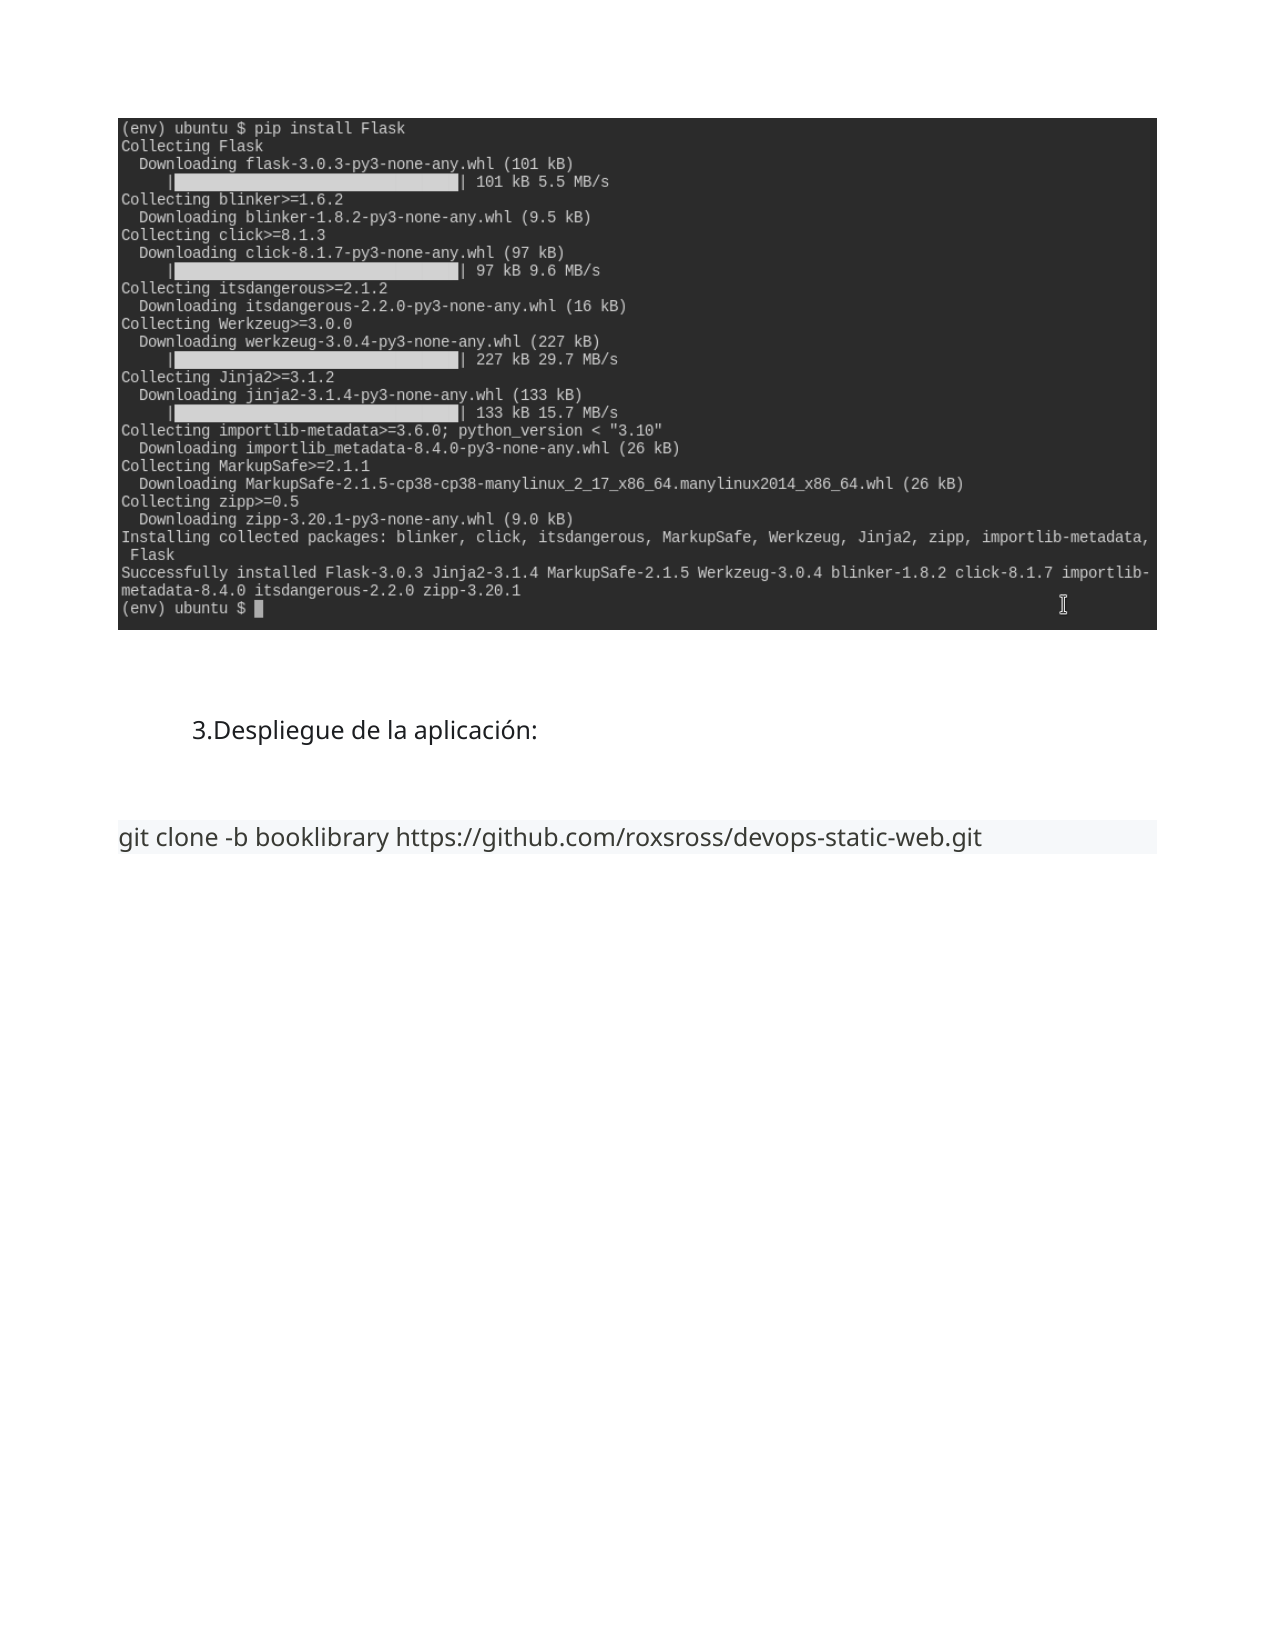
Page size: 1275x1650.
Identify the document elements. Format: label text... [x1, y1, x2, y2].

text git clone -b booklibrary https://github.com/roxsross/devops-static-web.git [118, 820, 1157, 854]
list Despliegue de la aplicación: [118, 713, 1157, 747]
picture [118, 118, 1157, 630]
